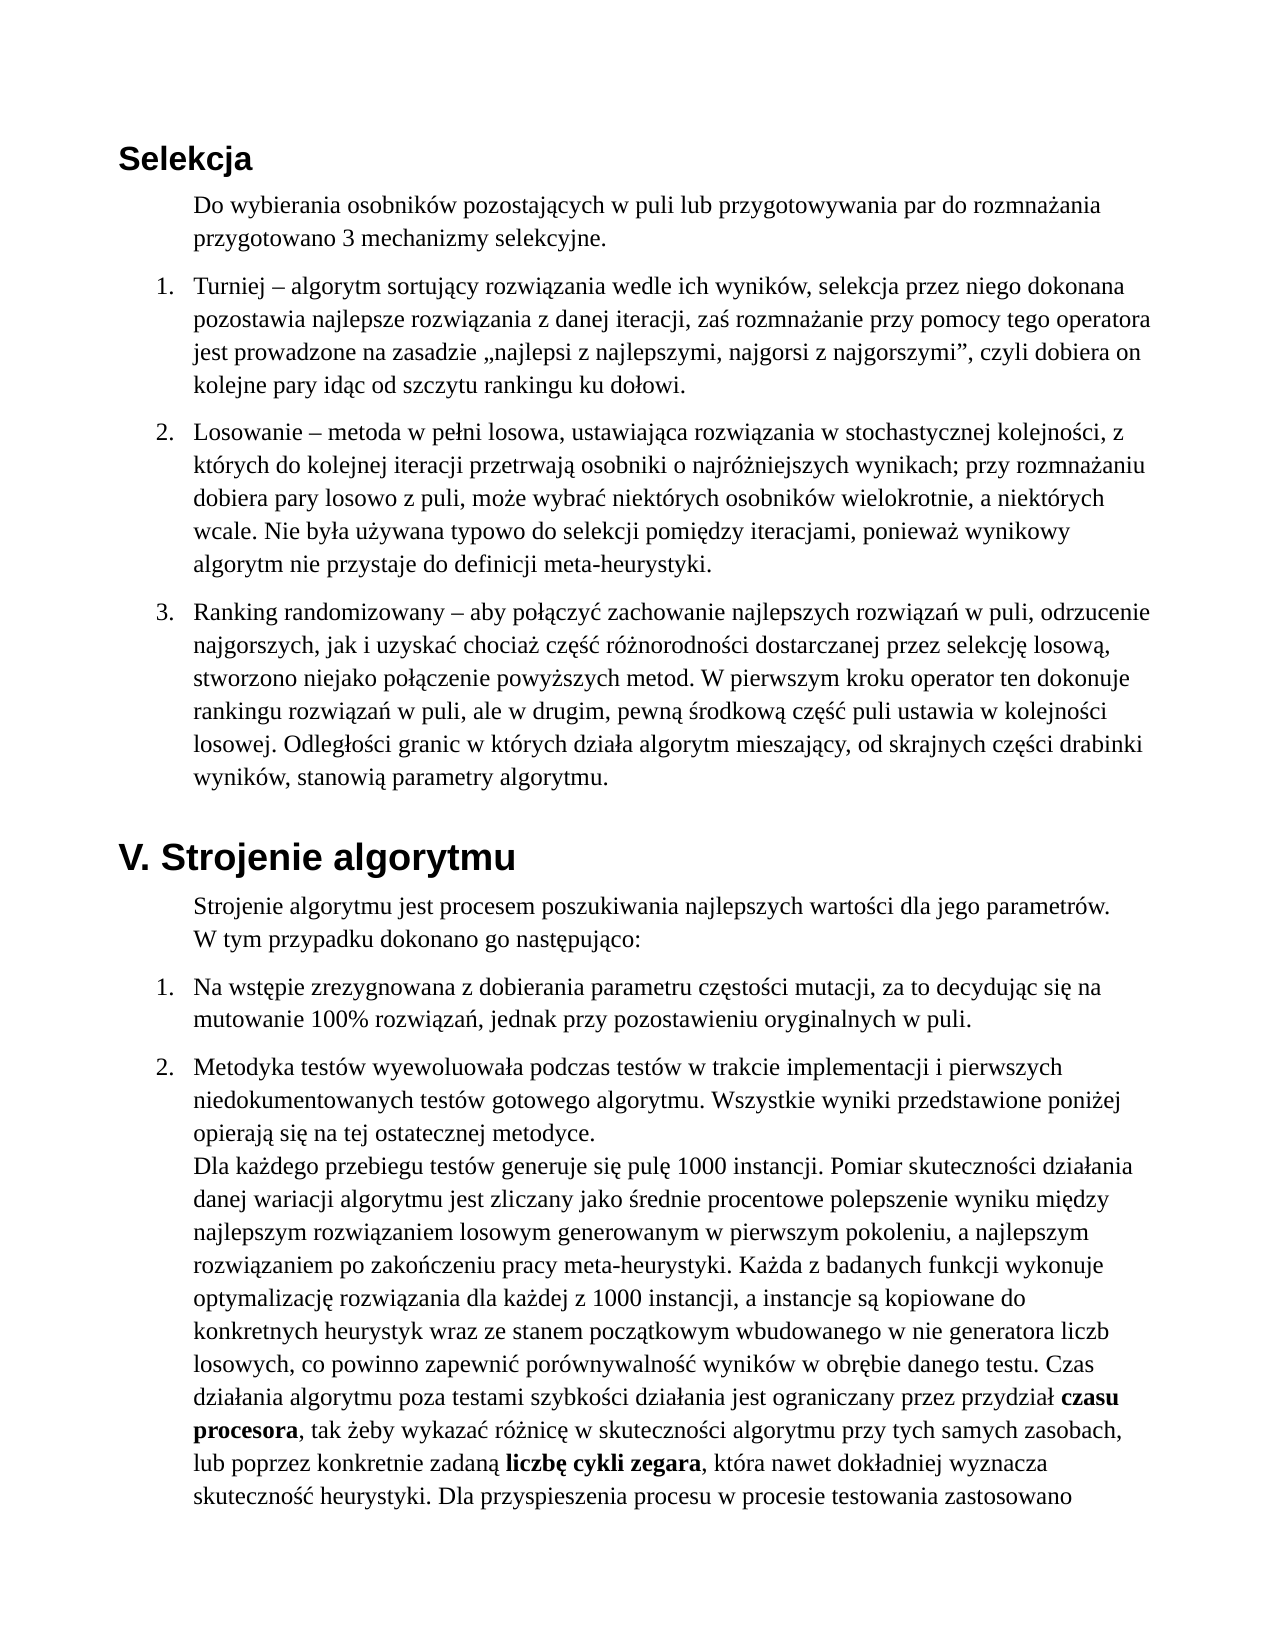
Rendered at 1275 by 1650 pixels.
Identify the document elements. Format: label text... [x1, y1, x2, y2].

subtitle Strojenie algorytmu [118, 835, 1157, 878]
list Metodyka testów wyewoluowała podczas testów w trakcie implementacji i pierwszych niedokumentowanych testów gotowego algorytmu. Wszystkie wyniki przedstawione poniżej opierają się na tej ostatecznej metodyce. Dla każdego przebiegu testów generuje się pulę 1000 instancji. Pomiar skuteczności działania danej wariacji algorytmu jest zliczany jako średnie procentowe polepszenie wyniku między najlepszym rozwiązaniem losowym generowanym w pierwszym pokoleniu, a najlepszym rozwiązaniem po zakończeniu pracy meta-heurystyki. Każda z badanych funkcji wykonuje optymalizację rozwiązania dla każdej z 1000 instancji, a instancje są kopiowane do konkretnych heurystyk wraz ze stanem początkowym wbudowanego w nie generatora liczb losowych, co powinno zapewnić porównywalność wyników w obrębie danego testu. Czas działania algorytmu poza testami szybkości działania jest ograniczany przez przydział czasu procesora, tak żeby wykazać różnicę w skuteczności algorytmu przy tych samych zasobach, lub poprzez konkretnie zadaną liczbę cykli zegara, która nawet dokładniej wyznacza skuteczność heurystyki. Dla przyspieszenia procesu w procesie testowania zastosowano [156, 1052, 1157, 1510]
list Na wstępie zrezygnowana z dobierania parametru częstości mutacji, za to decydując się na mutowanie 100% rozwiązań, jednak przy pozostawieniu oryginalnych w puli. [156, 972, 1157, 1033]
list Strojenie algorytmu jest procesem poszukiwania najlepszych wartości dla jego parametrów. W tym przypadku dokonano go następująco: [156, 891, 1157, 953]
list Losowanie – metoda w pełni losowa, ustawiająca rozwiązania w stochastycznej kolejności, z których do kolejnej iteracji przetrwają osobniki o najróżniejszych wynikach; przy rozmnażaniu dobiera pary losowo z puli, może wybrać niektórych osobników wielokrotnie, a niektórych wcale. Nie była używana typowo do selekcji pomiędzy iteracjami, ponieważ wynikowy algorytm nie przystaje do definicji meta-heurystyki. [156, 417, 1157, 578]
subtitle Selekcja [118, 139, 1157, 178]
list Ranking randomizowany – aby połączyć zachowanie najlepszych rozwiązań w puli, odrzucenie najgorszych, jak i uzyskać chociaż część różnorodności dostarczanej przez selekcję losową, stworzono niejako połączenie powyższych metod. W pierwszym kroku operator ten dokonuje rankingu rozwiązań w puli, ale w drugim, pewną środkową część puli ustawia w kolejności losowej. Odległości granic w których działa algorytm mieszający, od skrajnych części drabinki wyników, stanowią parametry algorytmu. [156, 597, 1157, 791]
list Do wybierania osobników pozostających w puli lub przygotowywania par do rozmnażania przygotowano 3 mechanizmy selekcyjne. [156, 190, 1157, 252]
list Turniej – algorytm sortujący rozwiązania wedle ich wyników, selekcja przez niego dokonana pozostawia najlepsze rozwiązania z danej iteracji, zaś rozmnażanie przy pomocy tego operatora jest prowadzone na zasadzie „najlepsi z najlepszymi, najgorsi z najgorszymi”, czyli dobiera on kolejne pary idąc od szczytu rankingu ku dołowi. [156, 271, 1157, 398]
